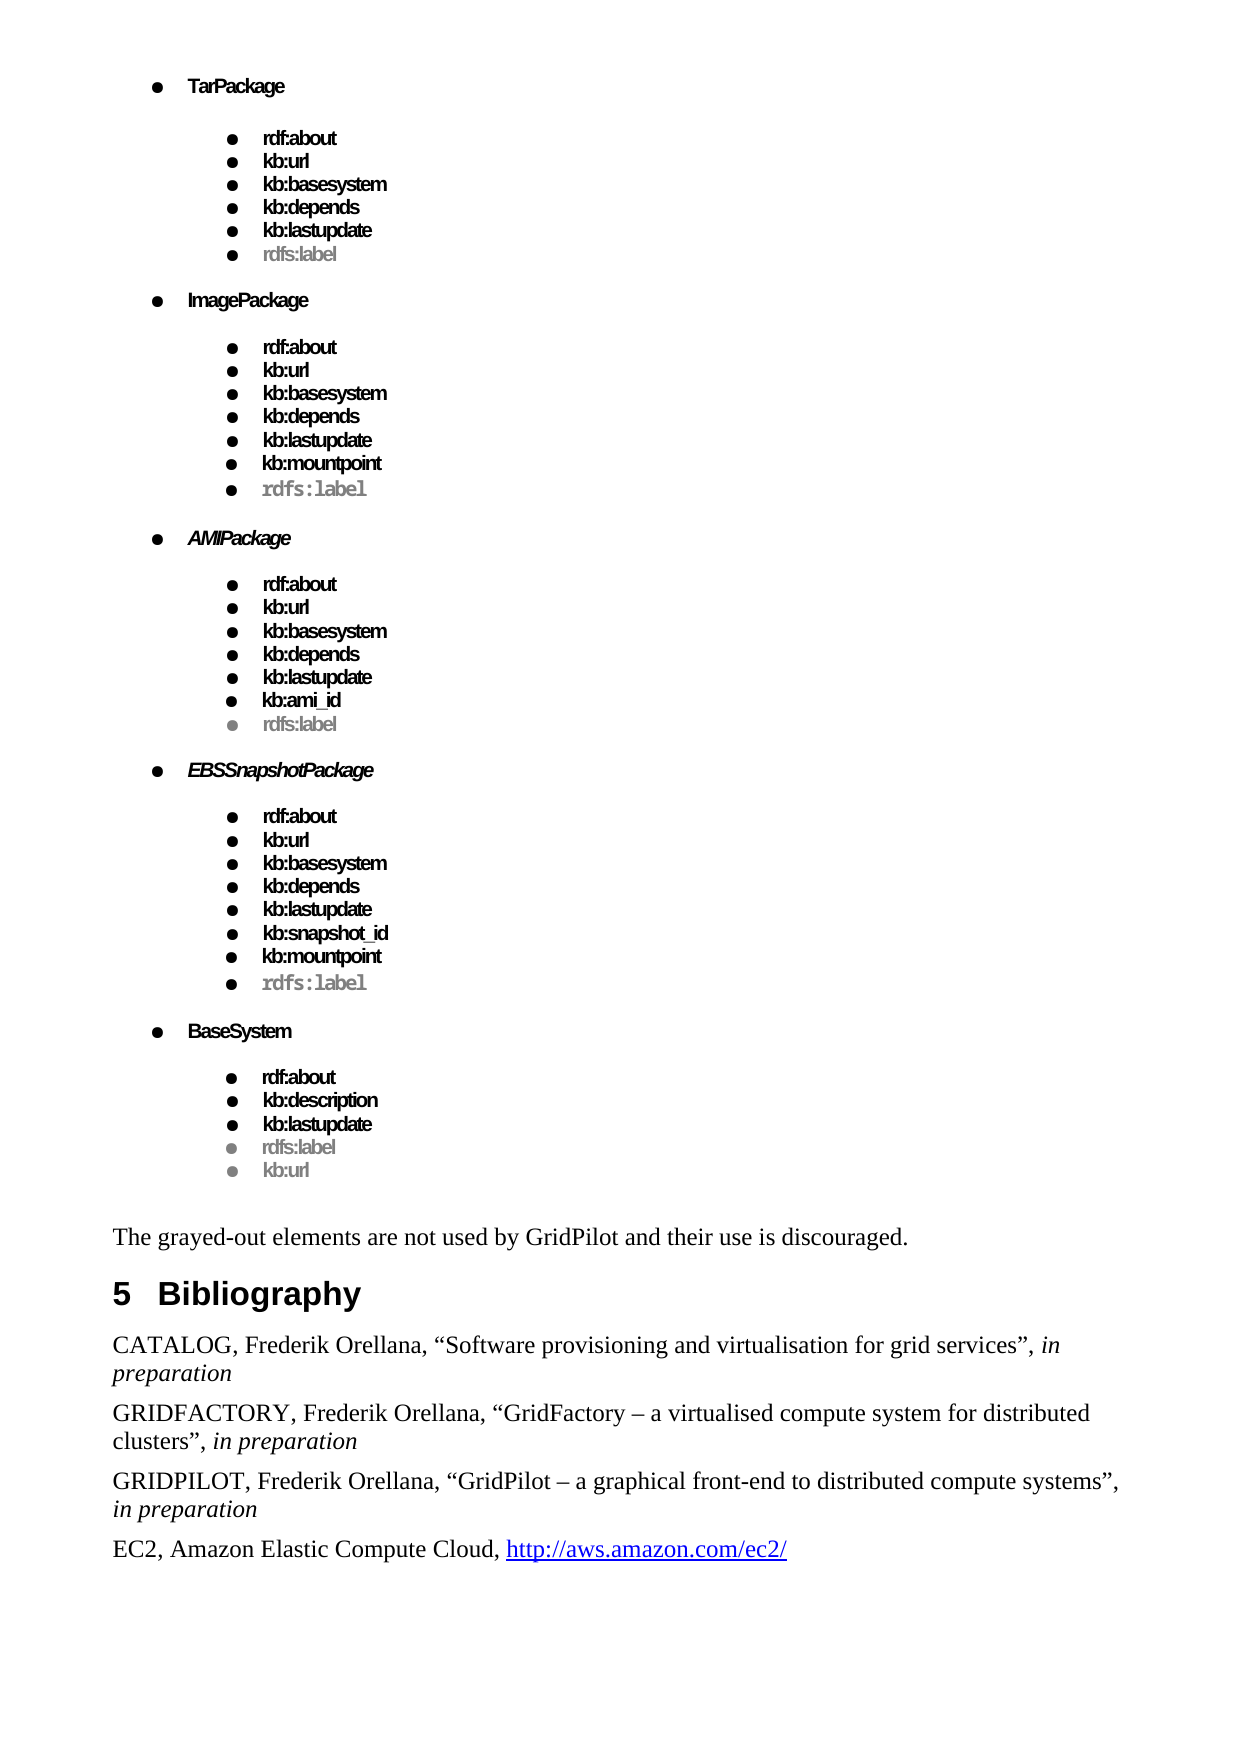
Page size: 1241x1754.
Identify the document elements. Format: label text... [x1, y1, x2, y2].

list AMIPackage [150, 526, 1120, 573]
text CATALOG, Frederik Orellana, “Software provisioning and virtualisation for grid services”, in preparation [112, 1332, 1120, 1387]
list TarPackage [150, 75, 1120, 126]
list kb:basesystem [225, 619, 1120, 642]
text EC2, Amazon Elastic Compute Cloud, http://aws.amazon.com/ec2/ [112, 1535, 1120, 1563]
list rdf:about [225, 335, 1120, 358]
list ImagePackage [150, 289, 1120, 335]
list kb:mountpoint [224, 944, 1120, 968]
list kb:lastupdate [225, 898, 1120, 921]
list EBSSnapshotPackage [150, 758, 1120, 805]
list kb:url [225, 149, 1120, 173]
list kb:lastupdate [225, 428, 1120, 451]
list kb:description [225, 1089, 1120, 1112]
list kb:depends [225, 875, 1120, 898]
list kb:depends [225, 196, 1120, 219]
list kb:url [225, 358, 1120, 382]
list rdfs:label [225, 242, 1120, 289]
list kb:lastupdate [225, 219, 1120, 242]
list kb:mountpoint [224, 451, 1120, 474]
list kb:depends [225, 642, 1120, 666]
list rdfs:label [224, 1135, 1120, 1159]
list rdfs:label [224, 474, 1120, 526]
list kb:basesystem [225, 851, 1120, 875]
text GRIDFACTORY, Frederik Orellana, “GridFactory – a virtualised compute system for distributed clusters”, in preparation [112, 1399, 1120, 1455]
list kb:basesystem [225, 382, 1120, 405]
list rdfs:label [224, 968, 1120, 1019]
list rdf:about [225, 573, 1120, 596]
list rdf:about [225, 805, 1120, 828]
list rdf:about [225, 126, 1120, 149]
list rdfs:label [225, 712, 1120, 735]
text GRIDPILOT, Frederik Orellana, “GridPilot – a graphical front-end to distributed compute systems”, in preparation [112, 1467, 1120, 1523]
list BaseSystem [150, 1019, 1120, 1066]
list kb:ami_id [224, 689, 1120, 712]
list kb:snapshot_id [225, 921, 1120, 944]
text The grayed-out elements are not used by GridPilot and their use is discouraged. [112, 1223, 1120, 1251]
subtitle Bibliography [112, 1276, 1120, 1313]
list rdf:about [224, 1066, 1120, 1089]
list kb:url [225, 596, 1120, 619]
list kb:url [225, 1159, 1120, 1182]
list kb:depends [225, 405, 1120, 428]
list kb:lastupdate [225, 666, 1120, 689]
list kb:basesystem [225, 173, 1120, 196]
list kb:url [225, 828, 1120, 851]
list kb:lastupdate [225, 1112, 1120, 1135]
